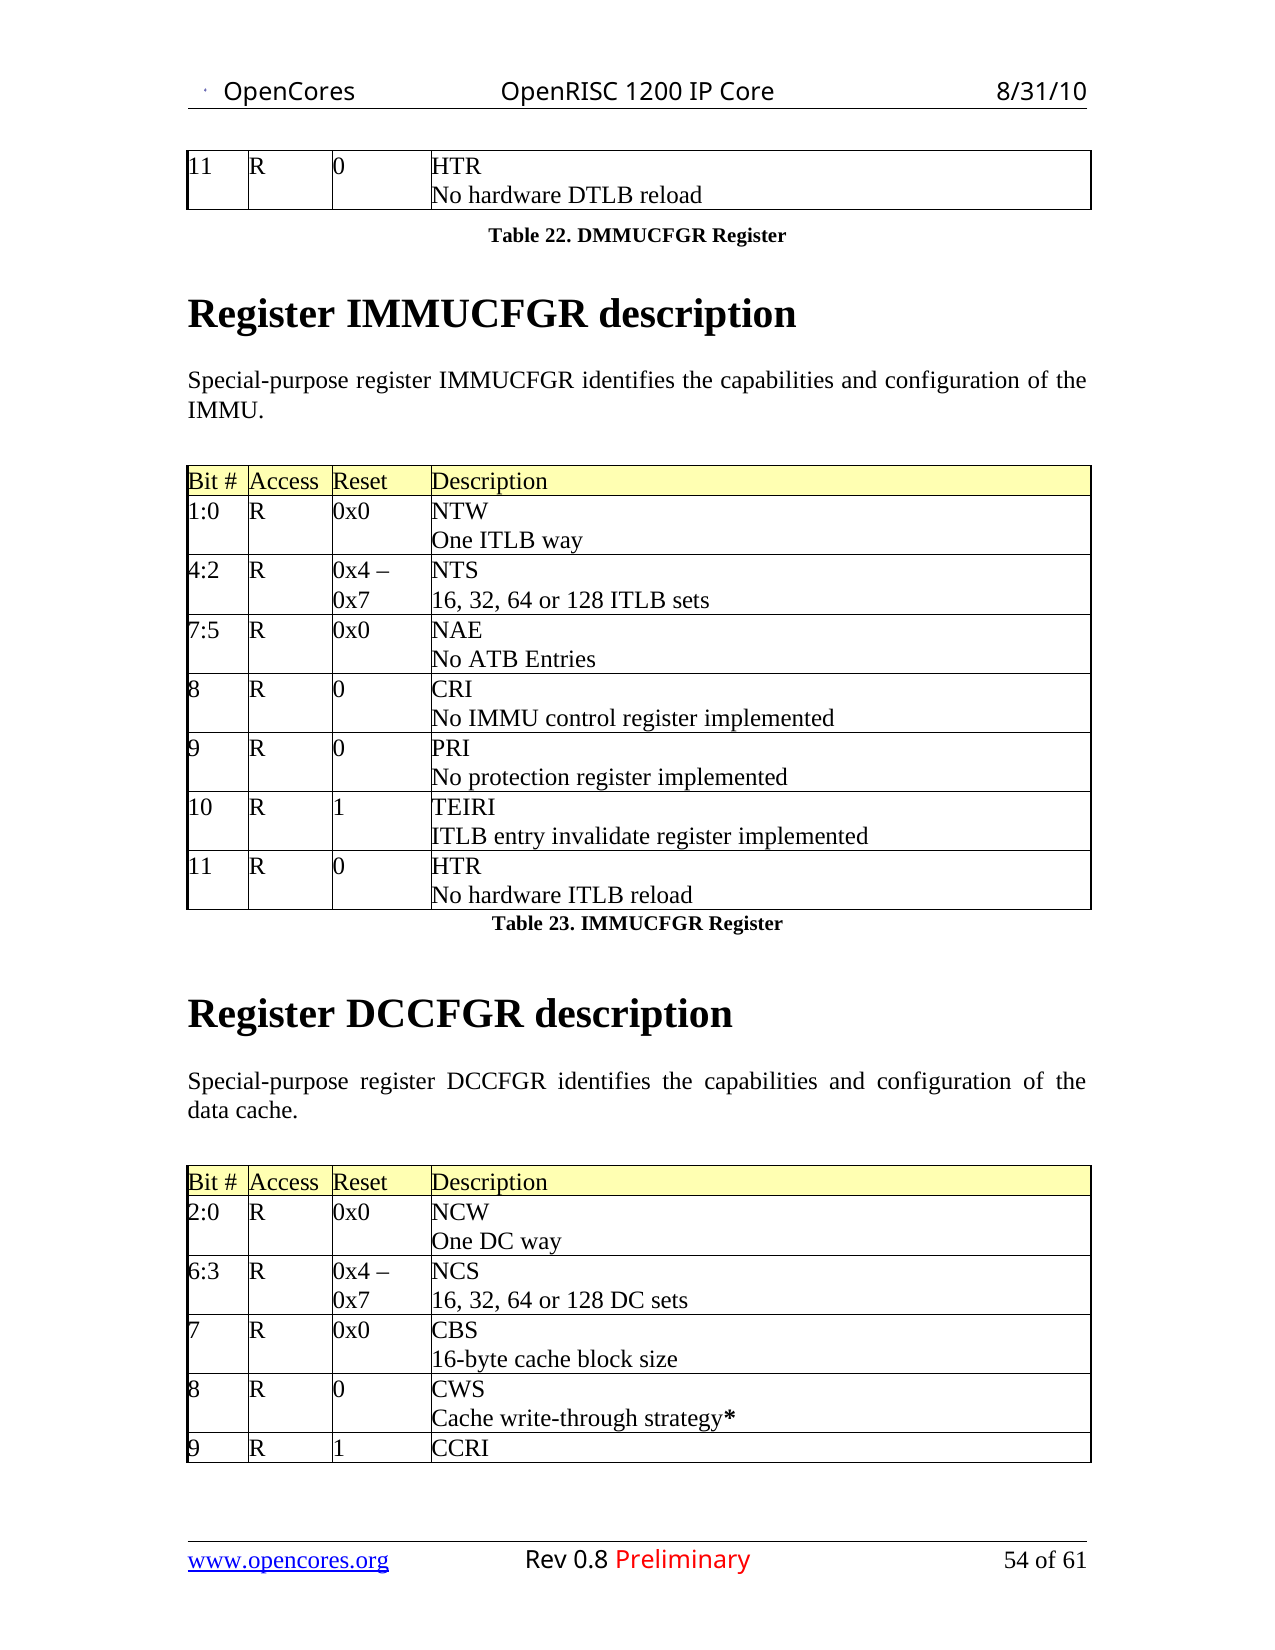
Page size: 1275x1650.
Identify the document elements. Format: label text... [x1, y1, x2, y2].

table_cell 11 [189, 151, 248, 209]
table_cell R [249, 1374, 332, 1432]
table_header Description [432, 1166, 1090, 1195]
table_cell R [249, 674, 332, 732]
table_cell 1:0 [189, 496, 248, 554]
table_cell 11 [189, 851, 248, 909]
table_cell NTW One ITLB way [432, 496, 1090, 554]
table_cell CBS 16-byte cache block size [432, 1315, 1090, 1373]
table_cell 0 [333, 1374, 431, 1432]
table_cell 9 [189, 1433, 248, 1462]
table_cell NCS 16, 32, 64 or 128 DC sets [432, 1256, 1090, 1314]
table_cell 0x0 [333, 496, 431, 554]
table_cell R [249, 615, 332, 673]
table_cell R [249, 1196, 332, 1254]
text Table 23. IMMUCFGR Register [187, 910, 1087, 934]
table_cell R [249, 496, 332, 554]
table_cell 8 [189, 1374, 248, 1432]
table_cell R [249, 792, 332, 850]
table_cell R [249, 1256, 332, 1314]
table_cell 0 [333, 151, 431, 209]
table_cell NCW One DC way [432, 1196, 1090, 1254]
table_cell 4:2 [189, 555, 248, 613]
table_cell NAE No ATB Entries [432, 615, 1090, 673]
table_cell CCRI [432, 1433, 1090, 1462]
text Special-purpose register IMMUCFGR identifies the capabilities and configuration of the IMMU. [187, 365, 1087, 423]
table_cell 8 [189, 674, 248, 732]
table_cell NTS 16, 32, 64 or 128 ITLB sets [432, 555, 1090, 613]
table_cell 0 [333, 733, 431, 791]
table_cell R [249, 733, 332, 791]
table_header Access [249, 1166, 332, 1195]
table_cell HTR No hardware ITLB reload [432, 851, 1090, 909]
table_cell 0x0 [333, 1315, 431, 1373]
table_cell R [249, 555, 332, 613]
table_header Reset [333, 466, 431, 495]
table_cell 10 [189, 792, 248, 850]
table_cell HTR No hardware DTLB reload [432, 151, 1090, 209]
table_header Description [432, 466, 1090, 495]
table_cell 0x0 [333, 1196, 431, 1254]
table_header Access [249, 466, 332, 495]
text Table 22. DMMUCFGR Register [187, 223, 1087, 247]
table_cell TEIRI ITLB entry invalidate register implemented [432, 792, 1090, 850]
table_header Reset [333, 1166, 431, 1195]
table_cell R [249, 851, 332, 909]
table_cell 1 [333, 1433, 431, 1462]
subtitle Register IMMUCFGR description [187, 288, 1087, 336]
table_cell 7:5 [189, 615, 248, 673]
table_cell PRI No protection register implemented [432, 733, 1090, 791]
table_cell 1 [333, 792, 431, 850]
table_cell 0x0 [333, 615, 431, 673]
table_header Bit # [189, 1166, 248, 1195]
table_cell 7 [189, 1315, 248, 1373]
table_cell 0 [333, 674, 431, 732]
table_cell 9 [189, 733, 248, 791]
table_cell R [249, 151, 332, 209]
table_cell R [249, 1315, 332, 1373]
table_header Bit # [189, 466, 248, 495]
table_cell 0 [333, 851, 431, 909]
table_cell 6:3 [189, 1256, 248, 1314]
table_cell 0x4 – 0x7 [333, 1256, 431, 1314]
table_cell 2:0 [189, 1196, 248, 1254]
table_cell R [249, 1433, 332, 1462]
table_cell 0x4 – 0x7 [333, 555, 431, 613]
table_cell CWS Cache write-through strategy* [432, 1374, 1090, 1432]
text Special-purpose register DCCFGR identifies the capabilities and configuration of the data cache. [187, 1066, 1087, 1124]
table_cell CRI No IMMU control register implemented [432, 674, 1090, 732]
subtitle Register DCCFGR description [187, 988, 1087, 1037]
